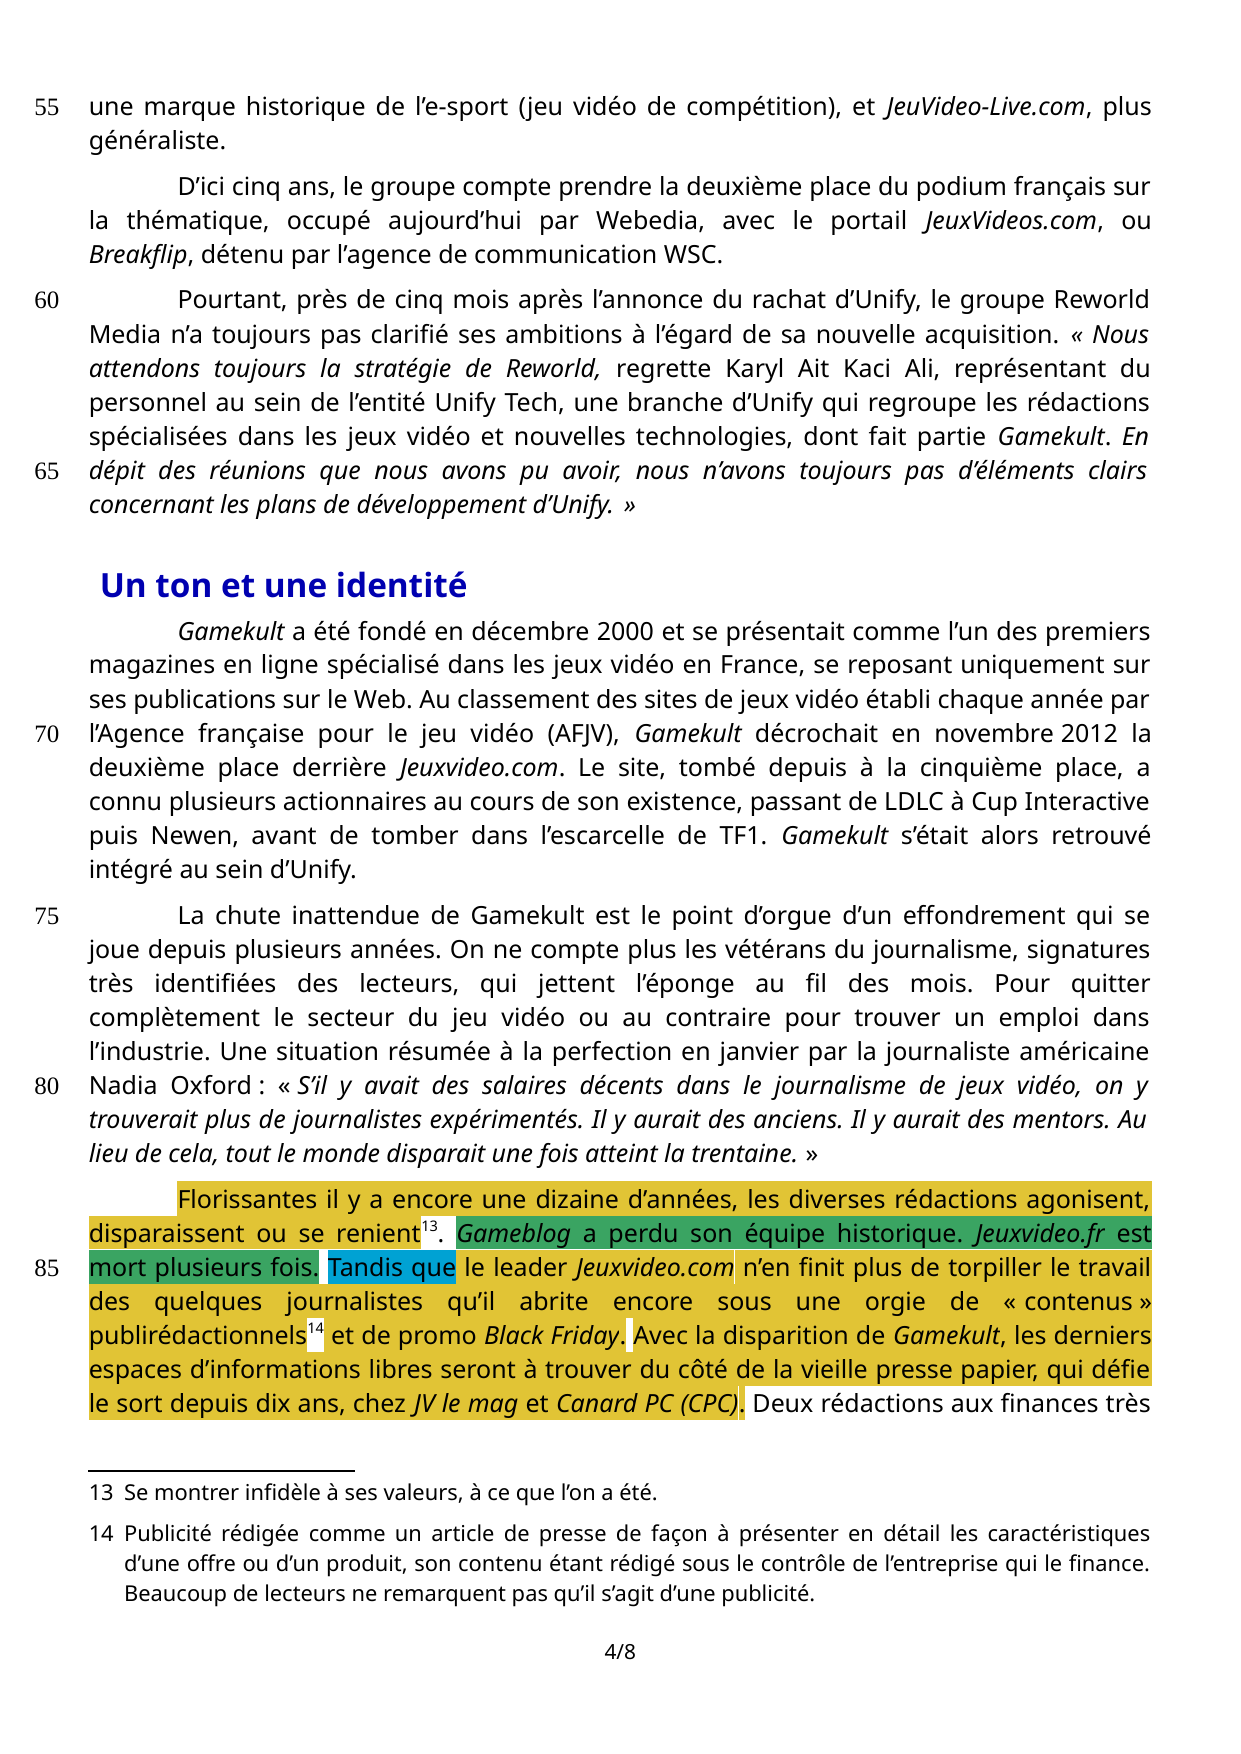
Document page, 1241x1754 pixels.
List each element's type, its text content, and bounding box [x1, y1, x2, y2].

text Pourtant, près de cinq mois après l’annonce du rachat d’Unify, le groupe Reworld Media n’a toujours pas clarifié ses ambitions à l’égard de sa nouvelle acquisition. « Nous attendons toujours la stratégie de Reworld, regrette Karyl Ait Kaci Ali, représentant du personnel au sein de l’entité Unify Tech, une branche d’Unify qui regroupe les rédactions spécialisées dans les jeux vidéo et nouvelles technologies, dont fait partie Gamekult. En dépit des réunions que nous avons pu avoir, nous n’avons toujours pas d’éléments clairs concernant les plans de développement d’Unify. » [88, 282, 1152, 521]
subtitle Un ton et une identité [99, 562, 1152, 607]
text La chute inattendue de Gamekult est le point d’orgue d’un effondrement qui se joue depuis plusieurs années. On ne compte plus les vétérans du journalisme, signatures très identifiées des lecteurs, qui jettent l’éponge au fil des mois. Pour quitter complètement le secteur du jeu vidéo ou au contraire pour trouver un emploi dans l’industrie. Une situation résumée à la perfection en janvier par la journaliste américaine Nadia Oxford : « S’il y avait des salaires décents dans le journalisme de jeux vidéo, on y trouverait plus de journalistes expérimentés. Il y aurait des anciens. Il y aurait des mentors. Au lieu de cela, tout le monde disparait une fois atteint la trentaine. » [88, 897, 1152, 1170]
text Publicité rédigée comme un article de presse de façon à présenter en détail les caractéristiques d’une offre ou d’un produit, son contenu étant rédigé sous le contrôle de l’entreprise qui le finance. Beaucoup de lecteurs ne remarquent pas qu’il s’agit d’une publicité. [88, 1518, 1152, 1607]
text une marque historique de l’e-sport (jeu vidéo de compétition), et JeuVideo-Live.com, plus généraliste. [88, 88, 1152, 157]
text Florissantes il y a encore une dizaine d’années, les diverses rédactions agonisent, disparaissent ou se renient. Gameblog a perdu son équipe historique. Jeuxvideo.fr est mort plusieurs fois. Tandis que le leader Jeuxvideo.com n’en finit plus de torpiller le travail des quelques journalistes qu’il abrite encore sous une orgie de « contenus » publirédactionnels et de promo Black Friday. Avec la disparition de Gamekult, les derniers espaces d’informations libres seront à trouver du côté de la vieille presse papier, qui défie le sort depuis dix ans, chez JV le mag et Canard PC (CPC). Deux rédactions aux finances très [88, 1181, 1152, 1420]
text Gamekult a été fondé en décembre 2000 et se présentait comme l’un des premiers magazines en ligne spécialisé dans les jeux vidéo en France, se reposant uniquement sur ses publications sur le Web. Au classement des sites de jeux vidéo établi chaque année par l’Agence française pour le jeu vidéo (AFJV), Gamekult décrochait en novembre 2012 la deuxième place derrière Jeuxvideo.com. Le site, tombé depuis à la cinquième place, a connu plusieurs actionnaires au cours de son existence, passant de LDLC à Cup Interactive puis Newen, avant de tomber dans l’escarcelle de TF1. Gamekult s’était alors retrouvé intégré au sein d’Unify. [88, 613, 1152, 886]
text Se montrer infidèle à ses valeurs, à ce que l’on a été. [88, 1477, 1152, 1506]
text D’ici cinq ans, le groupe compte prendre la deuxième place du podium français sur la thématique, occupé aujourd’hui par Webedia, avec le portail JeuxVideos.com, ou Breakflip, détenu par l’agence de communication WSC. [88, 168, 1152, 271]
